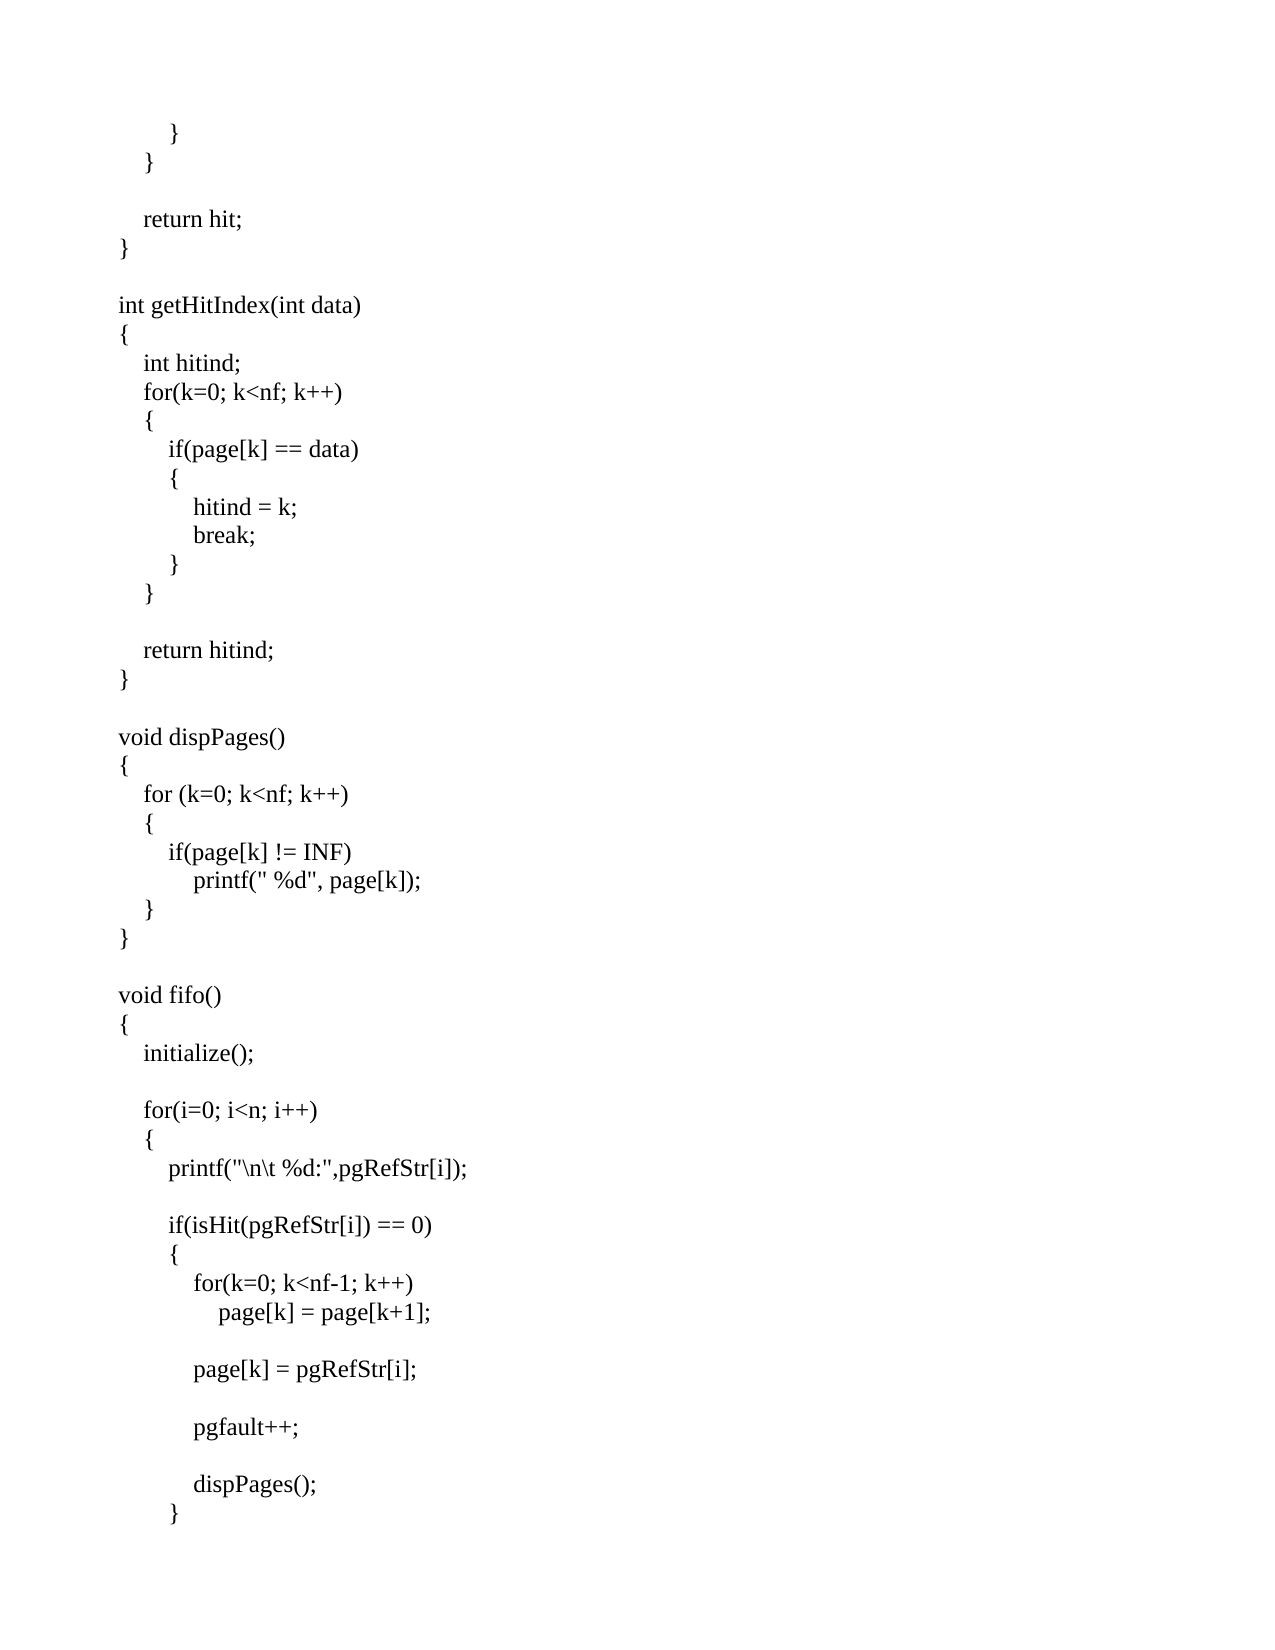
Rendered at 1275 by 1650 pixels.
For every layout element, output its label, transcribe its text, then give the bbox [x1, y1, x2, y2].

text for(k=0; k<nf-1; k++) [118, 1268, 1157, 1297]
text } [118, 118, 1157, 147]
text } [118, 233, 1157, 262]
text } [118, 664, 1157, 693]
text } [118, 147, 1157, 176]
text { [118, 808, 1157, 837]
text page[k] = pgRefStr[i]; [118, 1354, 1157, 1383]
text int getHitIndex(int data) [118, 291, 1157, 319]
text void fifo() [118, 981, 1157, 1009]
text page[k] = page[k+1]; [118, 1297, 1157, 1326]
text hitind = k; [118, 492, 1157, 521]
text } [118, 894, 1157, 923]
text } [118, 923, 1157, 952]
text return hitind; [118, 636, 1157, 664]
text initialize(); [118, 1038, 1157, 1067]
text } [118, 549, 1157, 578]
text if(page[k] != INF) [118, 837, 1157, 866]
text int hitind; [118, 348, 1157, 377]
text for (k=0; k<nf; k++) [118, 779, 1157, 808]
text } [118, 578, 1157, 607]
text for(i=0; i<n; i++) [118, 1096, 1157, 1124]
text pgfault++; [118, 1412, 1157, 1441]
text dispPages(); [118, 1469, 1157, 1498]
text printf(" %d", page[k]); [118, 866, 1157, 894]
text return hit; [118, 204, 1157, 233]
text { [118, 1124, 1157, 1153]
text { [118, 319, 1157, 348]
text { [118, 463, 1157, 492]
text { [118, 751, 1157, 779]
text } [118, 1498, 1157, 1527]
text if(page[k] == data) [118, 434, 1157, 463]
text printf("\n\t %d:",pgRefStr[i]); [118, 1153, 1157, 1182]
text { [118, 1239, 1157, 1268]
text for(k=0; k<nf; k++) [118, 377, 1157, 406]
text { [118, 1009, 1157, 1038]
text void dispPages() [118, 722, 1157, 751]
text if(isHit(pgRefStr[i]) == 0) [118, 1211, 1157, 1239]
text { [118, 406, 1157, 434]
text break; [118, 521, 1157, 549]
